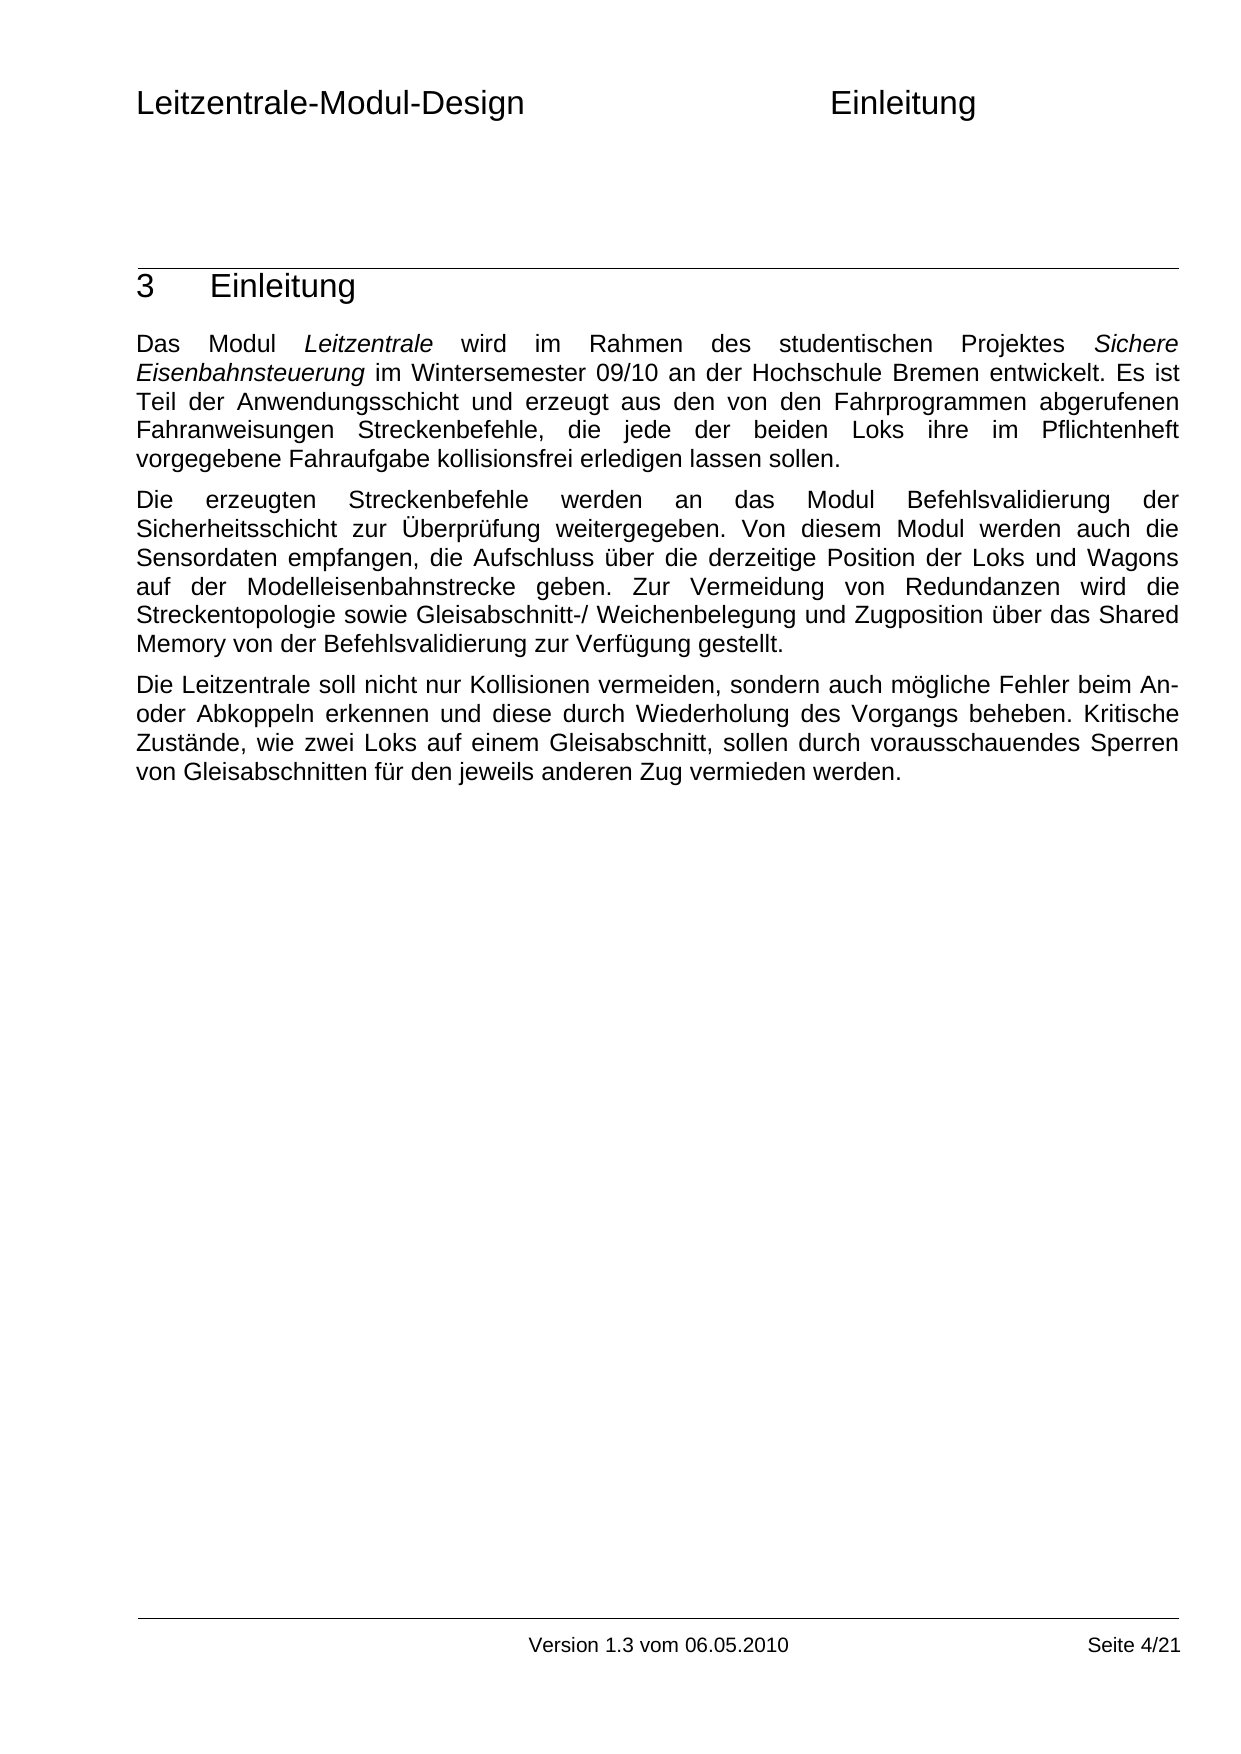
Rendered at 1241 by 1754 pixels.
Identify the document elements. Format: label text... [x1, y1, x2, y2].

text Die Leitzentrale soll nicht nur Kollisionen vermeiden, sondern auch mögliche Fehler beim An- oder Abkoppeln erkennen und diese durch Wiederholung des Vorgangs beheben. Kritische Zustände, wie zwei Loks auf einem Gleisabschnitt, sollen durch vorausschauendes Sperren von Gleisabschnitten für den jeweils anderen Zug vermieden werden. [136, 671, 1181, 786]
text Die erzeugten Streckenbefehle werden an das Modul Befehlsvalidierung der Sicherheitsschicht zur Überprüfung weitergegeben. Von diesem Modul werden auch die Sensordaten empfangen, die Aufschluss über die derzeitige Position der Loks und Wagons auf der Modelleisenbahnstrecke geben. Zur Vermeidung von Redundanzen wird die Streckentopologie sowie Gleisabschnitt-/ Weichenbelegung und Zugposition über das Shared Memory von der Befehlsvalidierung zur Verfügung gestellt. [136, 486, 1181, 658]
subtitle Einleitung [136, 289, 350, 304]
text Das Modul Leitzentrale wird im Rahmen des studentischen Projektes Sichere Eisenbahnsteuerung im Wintersemester 09/10 an der Hochschule Bremen entwickelt. Es ist Teil der Anwendungsschicht und erzeugt aus den von den Fahrprogrammen abgerufenen Fahranweisungen Streckenbefehle, die jede der beiden Loks ihre im Pflichtenheft vorgegebene Fahraufgabe kollisionsfrei erledigen lassen sollen. [136, 329, 1181, 473]
subtitle Einleitung [349, 289, 1181, 304]
